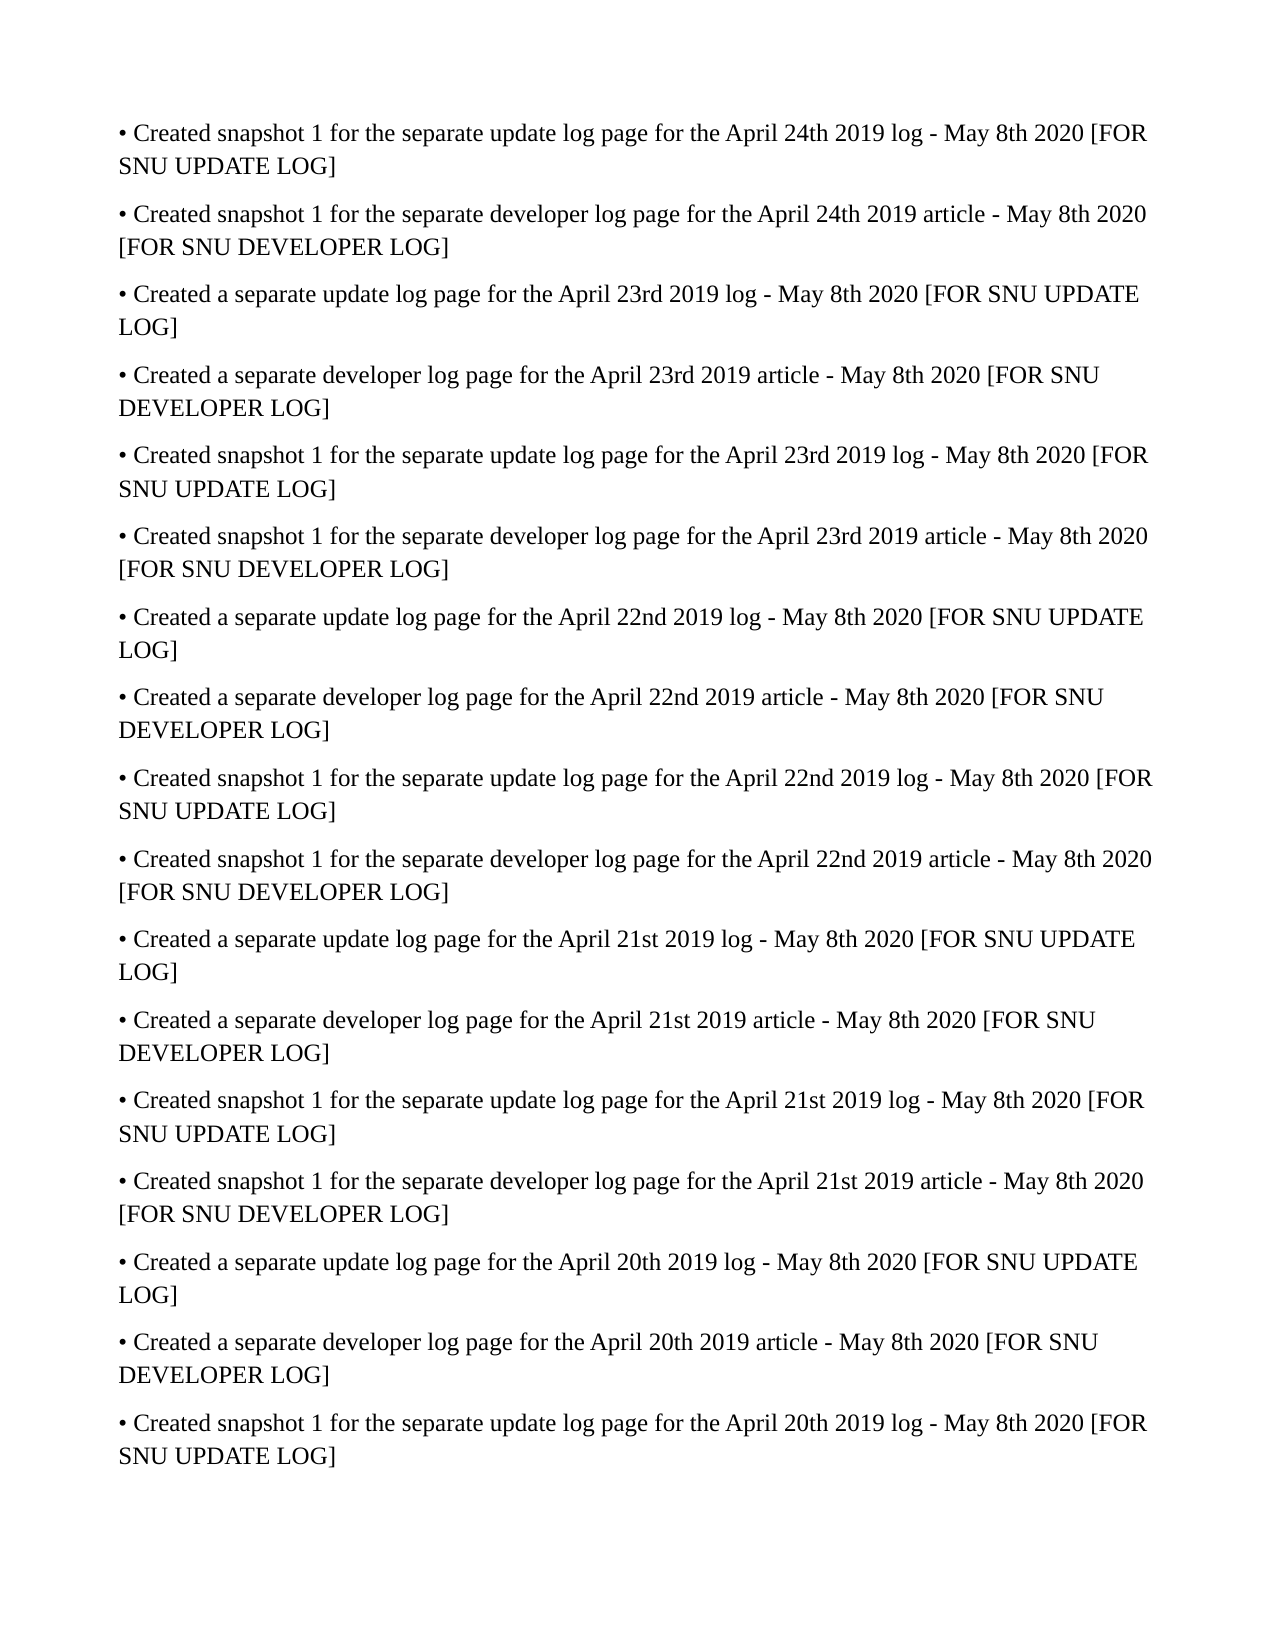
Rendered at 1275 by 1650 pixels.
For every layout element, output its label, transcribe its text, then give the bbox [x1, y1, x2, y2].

text • Created snapshot 1 for the separate update log page for the April 24th 2019 log - May 8th 2020 [FOR SNU UPDATE LOG] [118, 118, 1157, 180]
text • Created snapshot 1 for the separate developer log page for the April 22nd 2019 article - May 8th 2020 [FOR SNU DEVELOPER LOG] [118, 844, 1157, 906]
text • Created a separate update log page for the April 23rd 2019 log - May 8th 2020 [FOR SNU UPDATE LOG] [118, 279, 1157, 341]
text • Created snapshot 1 for the separate update log page for the April 22nd 2019 log - May 8th 2020 [FOR SNU UPDATE LOG] [118, 763, 1157, 825]
text • Created snapshot 1 for the separate update log page for the April 23rd 2019 log - May 8th 2020 [FOR SNU UPDATE LOG] [118, 441, 1157, 502]
text • Created a separate update log page for the April 21st 2019 log - May 8th 2020 [FOR SNU UPDATE LOG] [118, 924, 1157, 986]
text • Created snapshot 1 for the separate developer log page for the April 23rd 2019 article - May 8th 2020 [FOR SNU DEVELOPER LOG] [118, 521, 1157, 583]
text • Created a separate developer log page for the April 22nd 2019 article - May 8th 2020 [FOR SNU DEVELOPER LOG] [118, 682, 1157, 744]
text • Created snapshot 1 for the separate developer log page for the April 21st 2019 article - May 8th 2020 [FOR SNU DEVELOPER LOG] [118, 1166, 1157, 1228]
text • Created a separate developer log page for the April 20th 2019 article - May 8th 2020 [FOR SNU DEVELOPER LOG] [118, 1327, 1157, 1389]
text • Created a separate developer log page for the April 23rd 2019 article - May 8th 2020 [FOR SNU DEVELOPER LOG] [118, 360, 1157, 422]
text • Created a separate developer log page for the April 21st 2019 article - May 8th 2020 [FOR SNU DEVELOPER LOG] [118, 1005, 1157, 1067]
text • Created a separate update log page for the April 20th 2019 log - May 8th 2020 [FOR SNU UPDATE LOG] [118, 1247, 1157, 1309]
text • Created snapshot 1 for the separate update log page for the April 20th 2019 log - May 8th 2020 [FOR SNU UPDATE LOG] [118, 1408, 1157, 1470]
text • Created snapshot 1 for the separate update log page for the April 21st 2019 log - May 8th 2020 [FOR SNU UPDATE LOG] [118, 1086, 1157, 1147]
text • Created snapshot 1 for the separate developer log page for the April 24th 2019 article - May 8th 2020 [FOR SNU DEVELOPER LOG] [118, 199, 1157, 261]
text • Created a separate update log page for the April 22nd 2019 log - May 8th 2020 [FOR SNU UPDATE LOG] [118, 602, 1157, 664]
